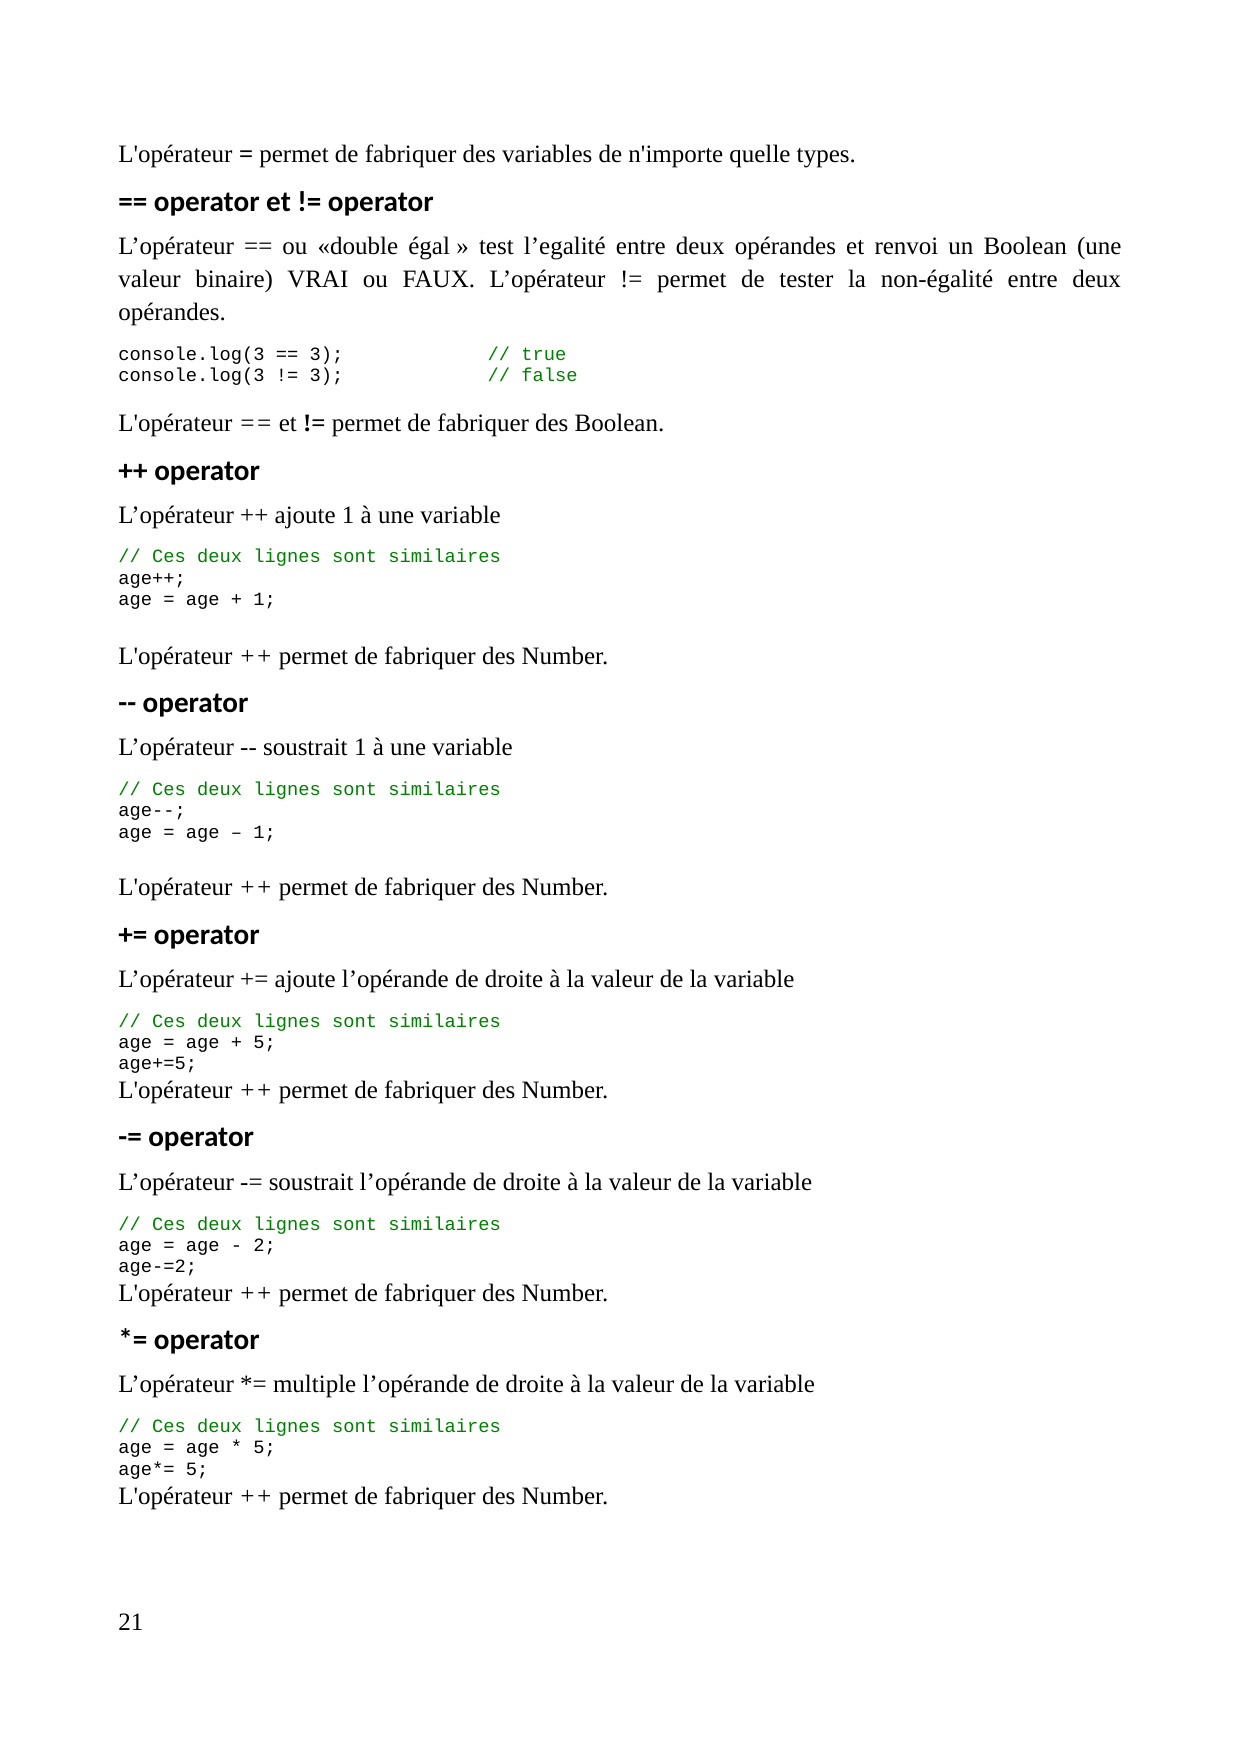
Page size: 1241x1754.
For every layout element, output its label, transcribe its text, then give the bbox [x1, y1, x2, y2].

text L'opérateur ++ permet de fabriquer des Number. [118, 872, 1122, 901]
text age+=5; [118, 1054, 1122, 1075]
subtitle += operator [118, 916, 1122, 951]
text age++; [118, 568, 1122, 590]
text age = age + 1; [118, 590, 1122, 611]
text L’opérateur ++ ajoute 1 à une variable [118, 500, 1122, 528]
subtitle *= operator [118, 1321, 1122, 1357]
text L'opérateur = permet de fabriquer des variables de n'importe quelle types. [118, 139, 1122, 168]
text // Ces deux lignes sont similaires [118, 1417, 1122, 1438]
text age = age + 5; [118, 1033, 1122, 1054]
text L'opérateur ++ permet de fabriquer des Number. [118, 1481, 1122, 1509]
text // Ces deux lignes sont similaires [118, 780, 1122, 801]
text L'opérateur ++ permet de fabriquer des Number. [118, 1278, 1122, 1307]
text // Ces deux lignes sont similaires [118, 547, 1122, 568]
text age--; [118, 801, 1122, 822]
text age*= 5; [118, 1459, 1122, 1481]
text console.log(3 != 3); // false [118, 366, 1122, 387]
text L'opérateur ++ permet de fabriquer des Number. [118, 641, 1122, 669]
text L'opérateur ++ permet de fabriquer des Number. [118, 1075, 1122, 1104]
text L’opérateur -- soustrait 1 à une variable [118, 732, 1122, 761]
text L’opérateur += ajoute l’opérande de droite à la valeur de la variable [118, 964, 1122, 993]
text age = age - 2; [118, 1236, 1122, 1257]
subtitle == operator et != operator [118, 183, 1122, 218]
text L'opérateur == et != permet de fabriquer des Boolean. [118, 408, 1122, 437]
text // Ces deux lignes sont similaires [118, 1011, 1122, 1033]
text console.log(3 == 3); // true [118, 344, 1122, 366]
subtitle -- operator [118, 684, 1122, 720]
text L’opérateur == ou «double égal » test l’egalité entre deux opérandes et renvoi un Boolean (une valeur binaire) VRAI ou FAUX. L’opérateur != permet de tester la non-égalité entre deux opérandes. [118, 231, 1122, 326]
subtitle ++ operator [118, 452, 1122, 487]
text age-=2; [118, 1257, 1122, 1278]
subtitle -= operator [118, 1118, 1122, 1154]
text L’opérateur *= multiple l’opérande de droite à la valeur de la variable [118, 1369, 1122, 1398]
text L’opérateur -= soustrait l’opérande de droite à la valeur de la variable [118, 1167, 1122, 1195]
text // Ces deux lignes sont similaires [118, 1214, 1122, 1236]
text age = age – 1; [118, 822, 1122, 844]
text age = age * 5; [118, 1438, 1122, 1459]
